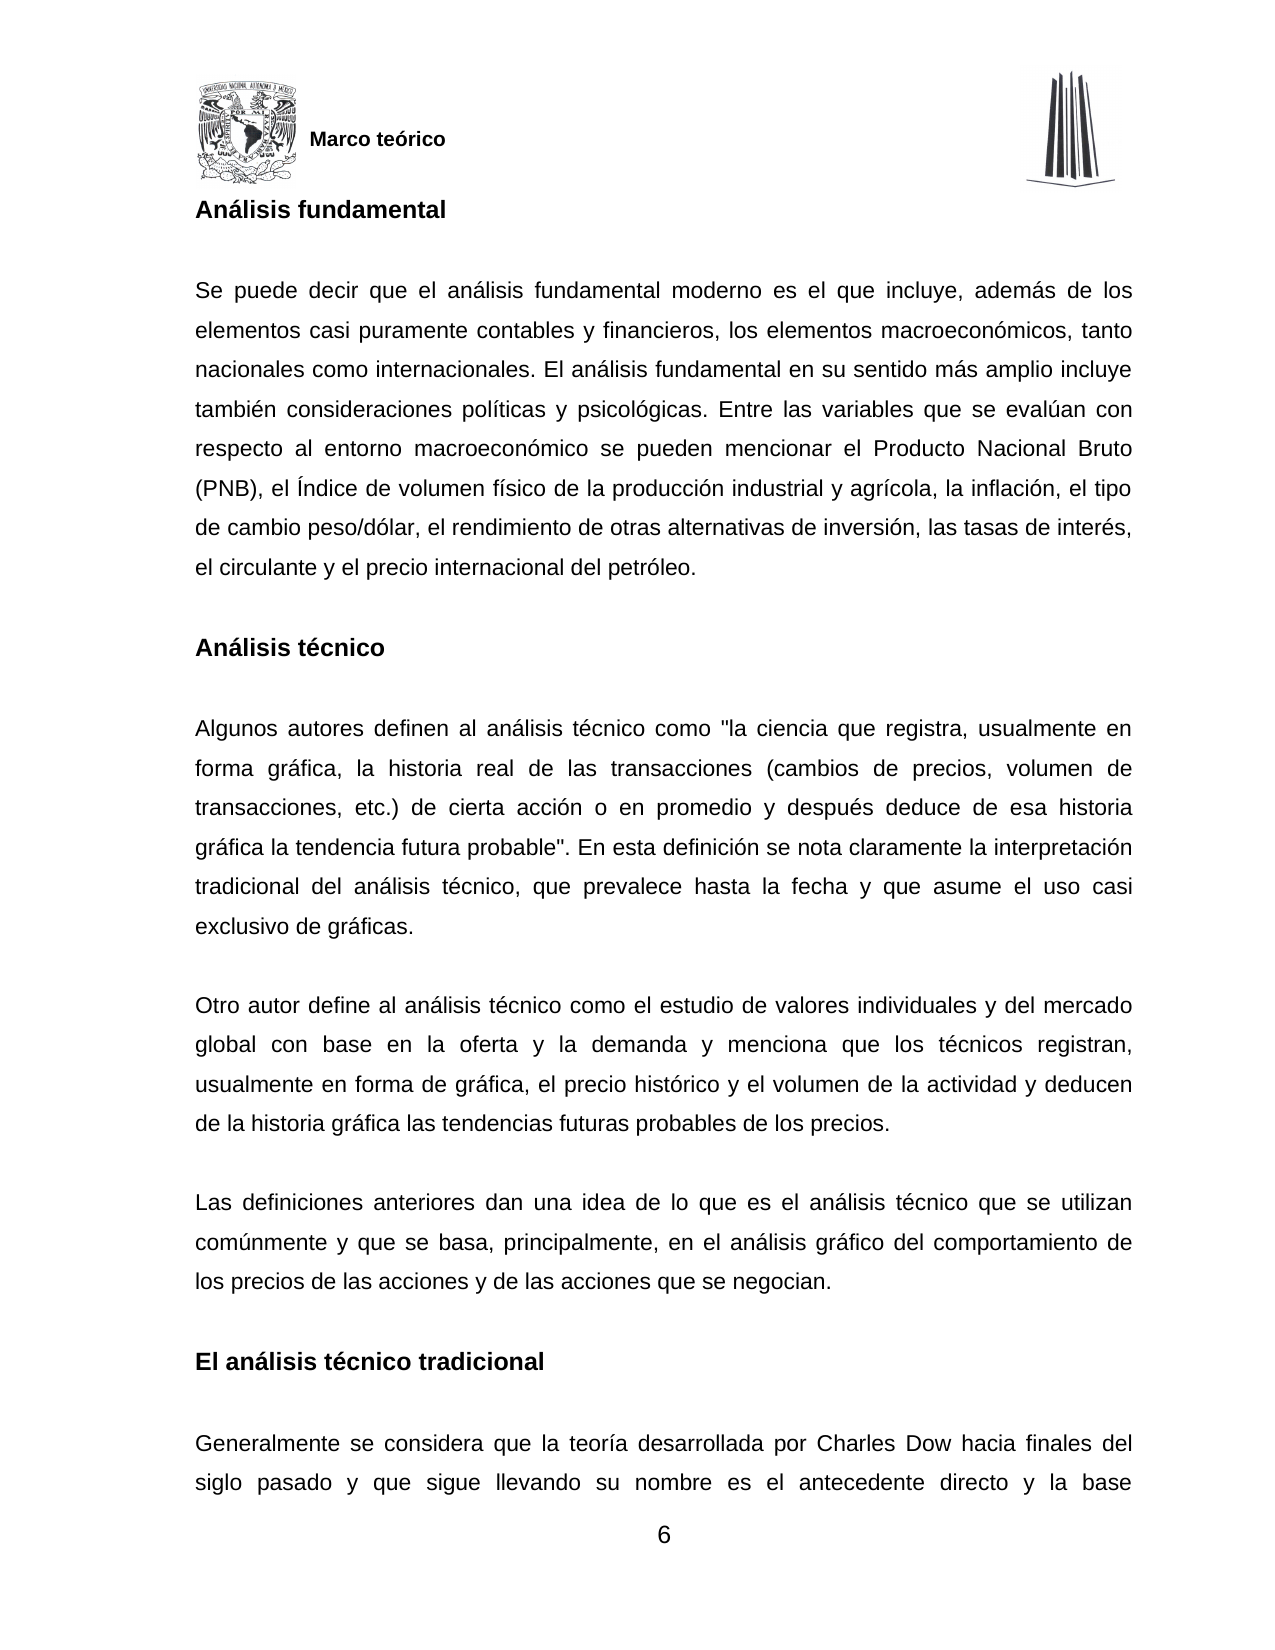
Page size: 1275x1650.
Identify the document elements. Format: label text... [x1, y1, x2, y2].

text El análisis técnico tradicional [195, 1347, 1133, 1376]
text Análisis fundamental [195, 195, 1133, 224]
text Generalmente se considera que la teoría desarrollada por Charles Dow hacia finales del siglo pasado y que sigue llevando su nombre es el antecedente directo y la base [195, 1430, 1133, 1496]
text Otro autor define al análisis técnico como el estudio de valores individuales y del mercado global con base en la oferta y la demanda y menciona que los técnicos registran, usualmente en forma de gráfica, el precio histórico y el volumen de la actividad y deducen de la historia gráfica las tendencias futuras probables de los precios. [195, 992, 1133, 1137]
picture [1020, 65, 1122, 193]
text Algunos autores definen al análisis técnico como "la ciencia que registra, usualmente en forma gráfica, la historia real de las transacciones (cambios de precios, volumen de transacciones, etc.) de cierta acción o en promedio y después deduce de esa historia gráfica la tendencia futura probable". En esta definición se nota claramente la interpretación tradicional del análisis técnico, que prevalece hasta la fecha y que asume el uso casi exclusivo de gráficas. [195, 715, 1133, 939]
text Se puede decir que el análisis fundamental moderno es el que incluye, además de los elementos casi puramente contables y financieros, los elementos macroeconómicos, tanto nacionales como internacionales. El análisis fundamental en su sentido más amplio incluye también consideraciones políticas y psicológicas. Entre las variables que se evalúan con respecto al entorno macroeconómico se pueden mencionar el Producto Nacional Bruto (PNB), el Índice de volumen físico de la producción industrial y agrícola, la inflación, el tipo de cambio peso/dólar, el rendimiento de otras alternativas de inversión, las tasas de interés, el circulante y el precio internacional del petróleo. [195, 277, 1133, 580]
text Análisis técnico [195, 633, 1133, 662]
text Las definiciones anteriores dan una idea de lo que es el análisis técnico que se utilizan comúnmente y que se basa, principalmente, en el análisis gráfico del comportamiento de los precios de las acciones y de las acciones que se negocian. [195, 1189, 1133, 1294]
